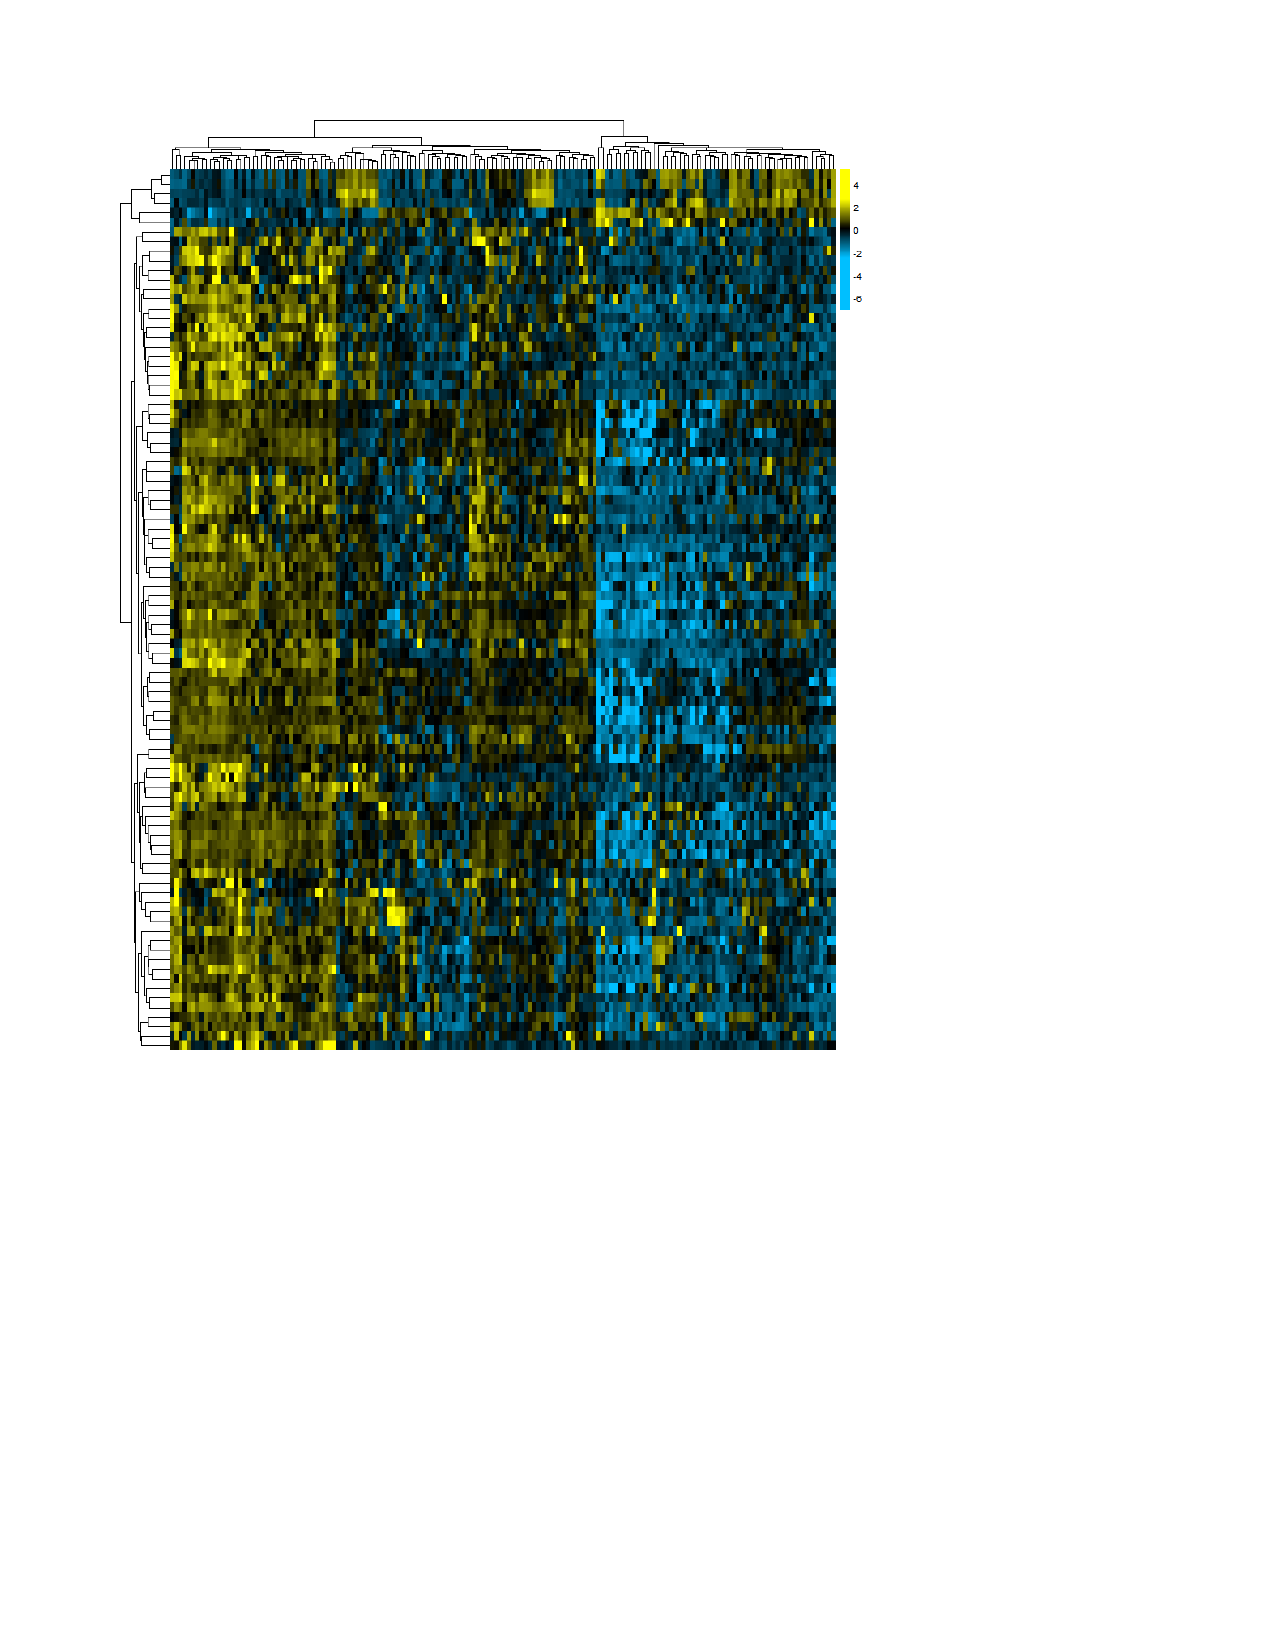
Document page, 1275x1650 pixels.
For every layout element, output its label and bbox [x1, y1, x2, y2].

picture [118, 118, 869, 1055]
